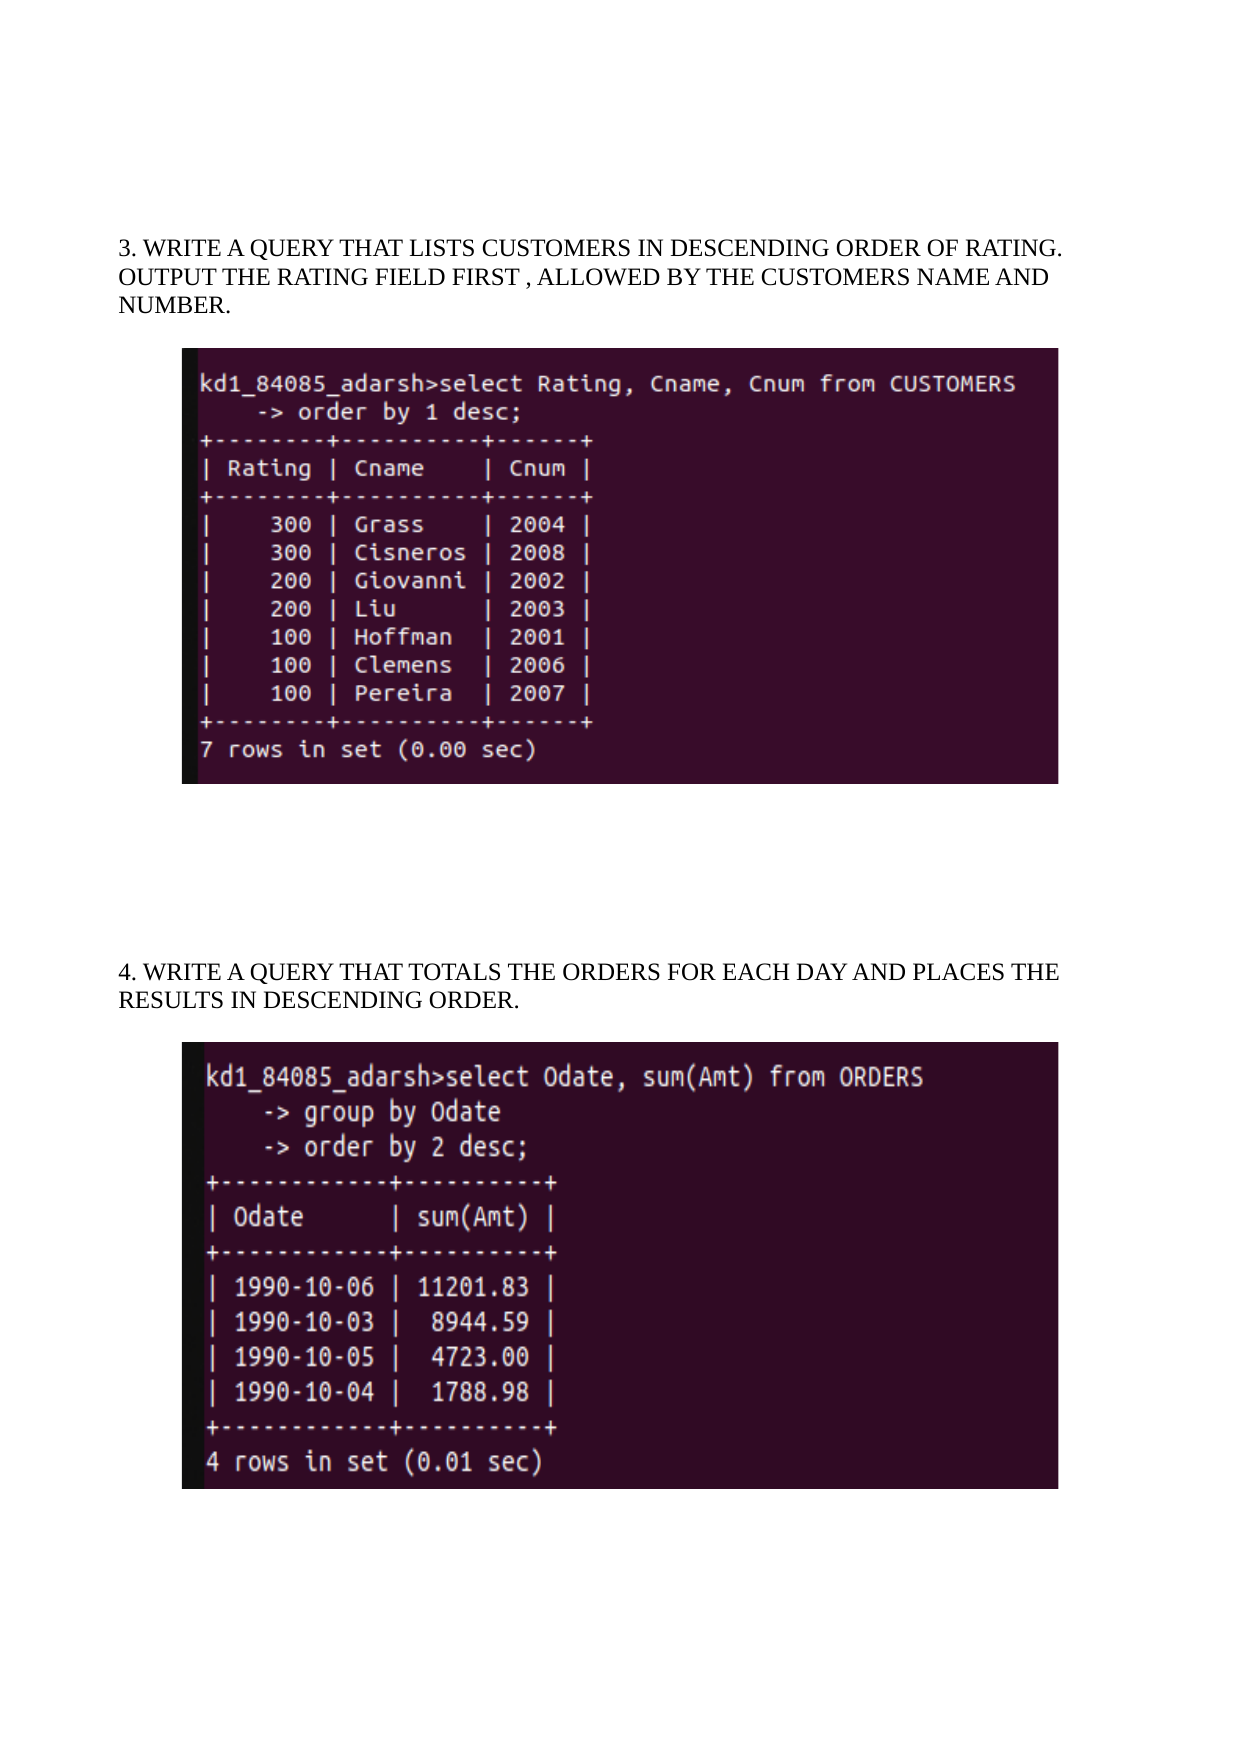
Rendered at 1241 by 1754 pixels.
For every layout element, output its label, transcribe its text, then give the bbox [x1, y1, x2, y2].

picture [181, 348, 1059, 784]
picture [181, 1042, 1059, 1489]
text 4. WRITE A QUERY THAT TOTALS THE ORDERS FOR EACH DAY AND PLACES THE RESULTS IN DESCENDING ORDER. [118, 957, 1122, 1014]
text 3. WRITE A QUERY THAT LISTS CUSTOMERS IN DESCENDING ORDER OF RATING. OUTPUT THE RATING FIELD FIRST , ALLOWED BY THE CUSTOMERS NAME AND NUMBER. [118, 233, 1122, 319]
